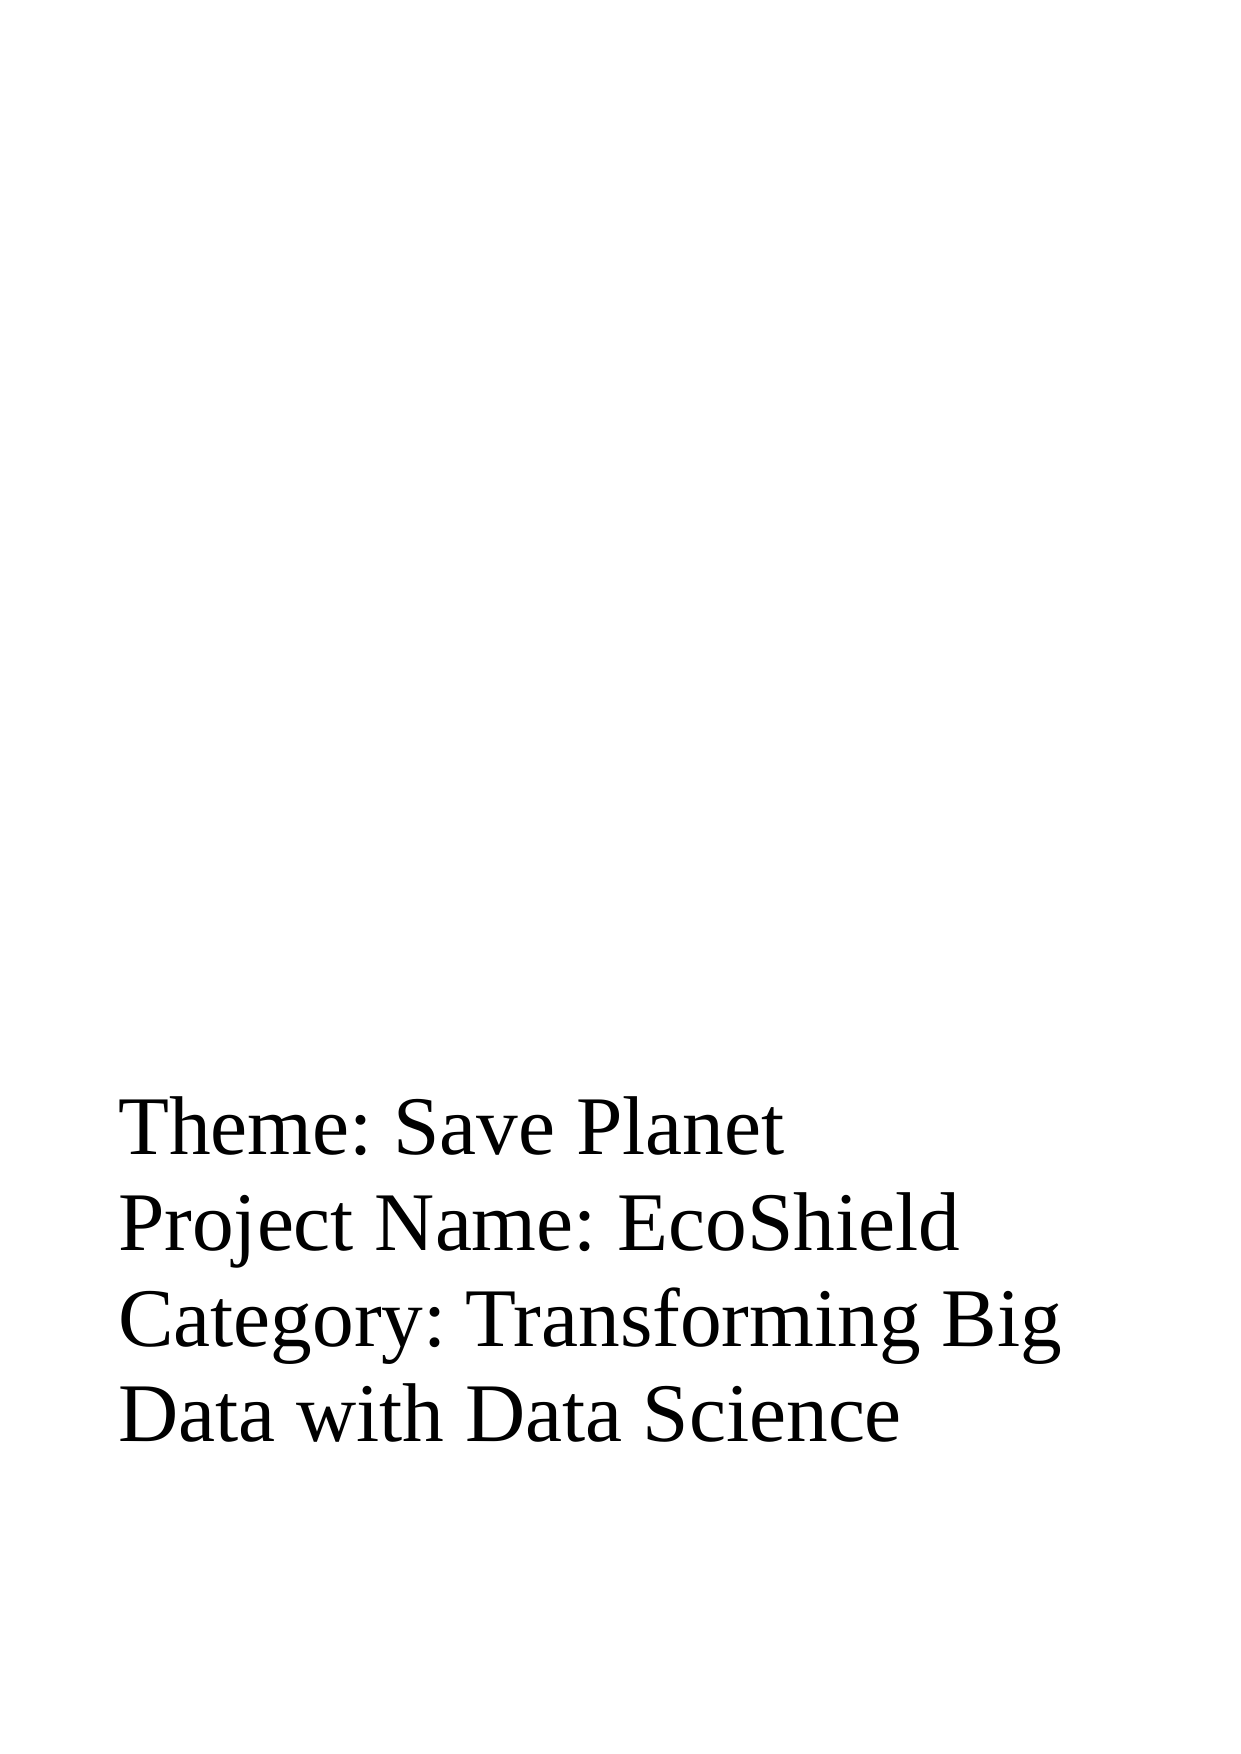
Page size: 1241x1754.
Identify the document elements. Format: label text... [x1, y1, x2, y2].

text Theme: Save Planet Project Name: EcoShield Category: Transforming Big Data with Data Science [118, 1076, 1122, 1460]
